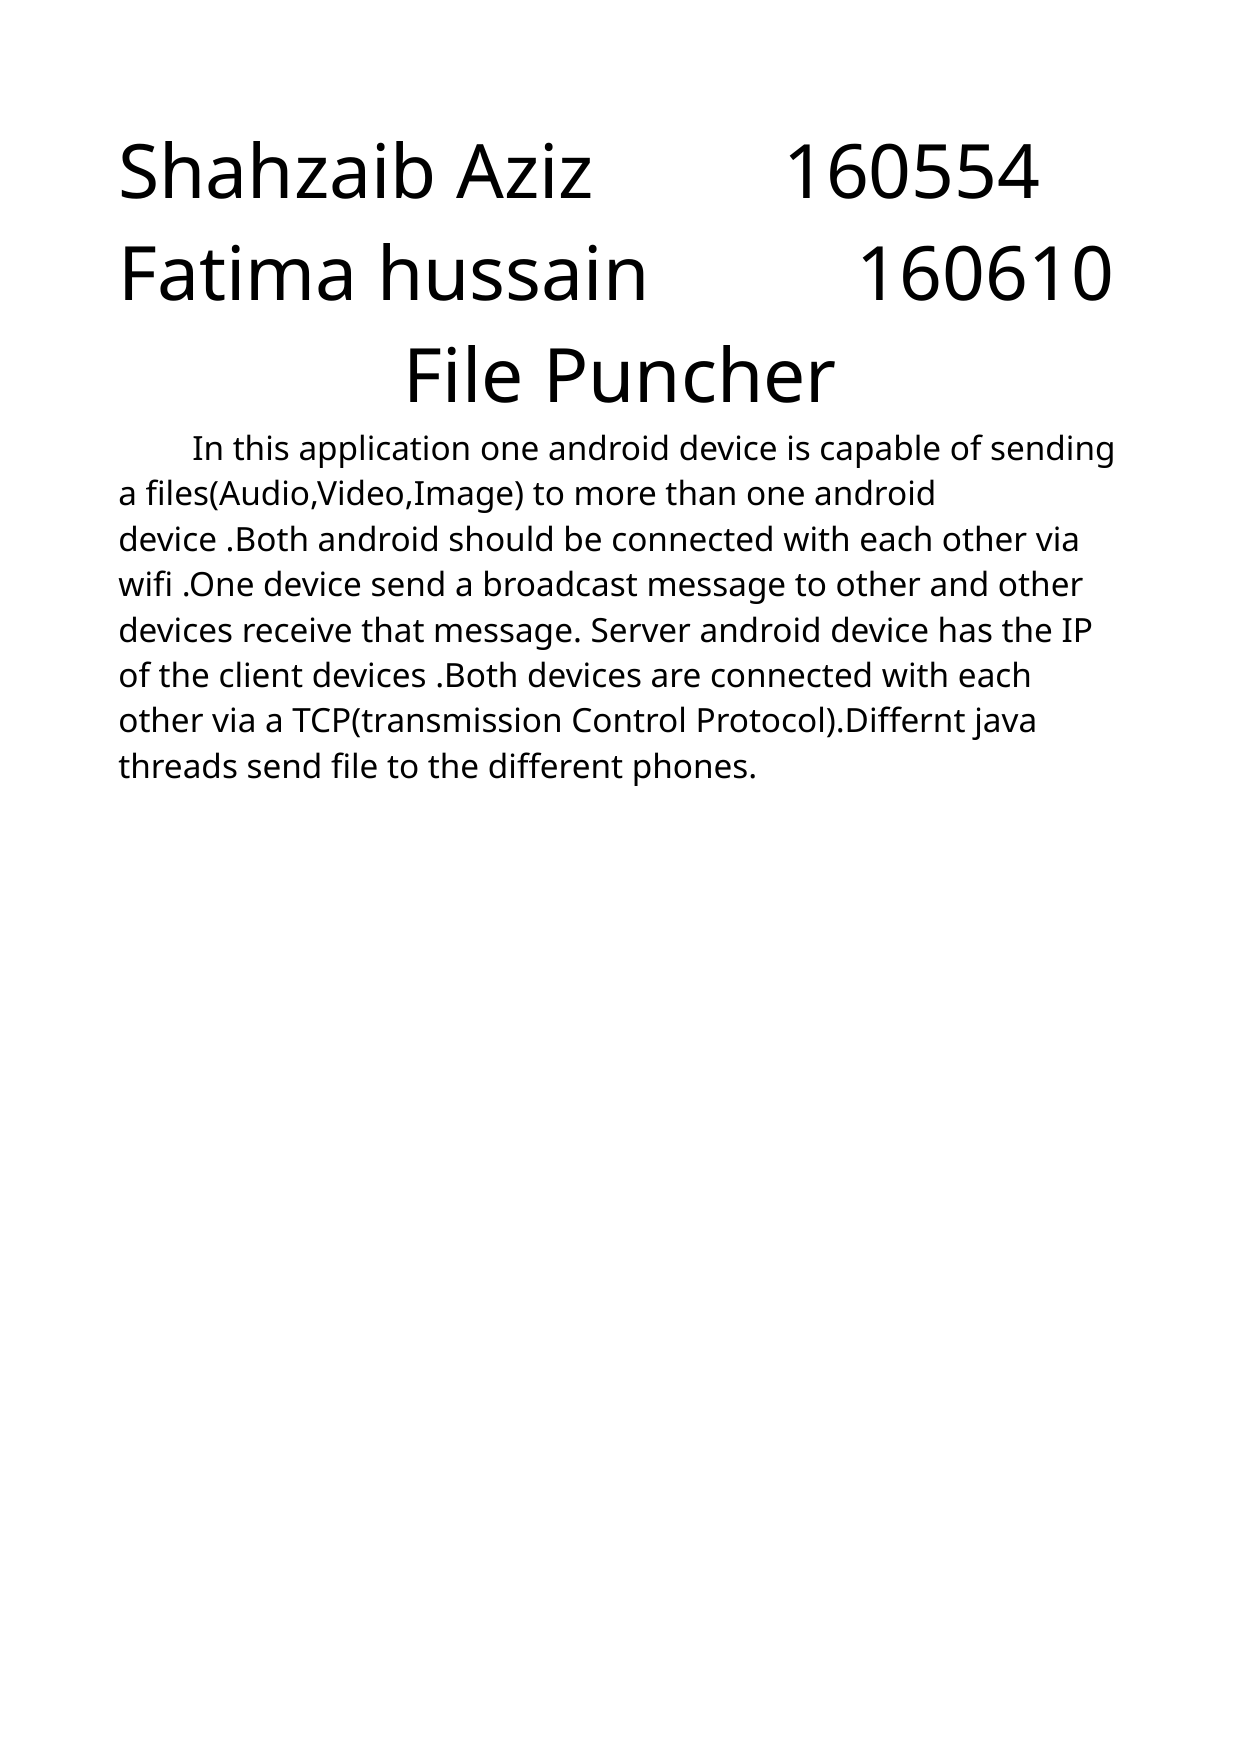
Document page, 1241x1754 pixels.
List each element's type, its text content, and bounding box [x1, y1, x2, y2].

text Shahzaib Aziz 160554 [118, 118, 1122, 220]
text File Puncher [118, 322, 1122, 425]
text Fatima hussain 160610 [118, 220, 1122, 322]
text In this application one android device is capable of sending a files(Audio,Video,Image) to more than one android device .Both android should be connected with each other via wifi .One device send a broadcast message to other and other devices receive that message. Server android device has the IP of the client devices .Both devices are connected with each other via a TCP(transmission Control Protocol).Differnt java threads send file to the different phones. [118, 425, 1122, 788]
